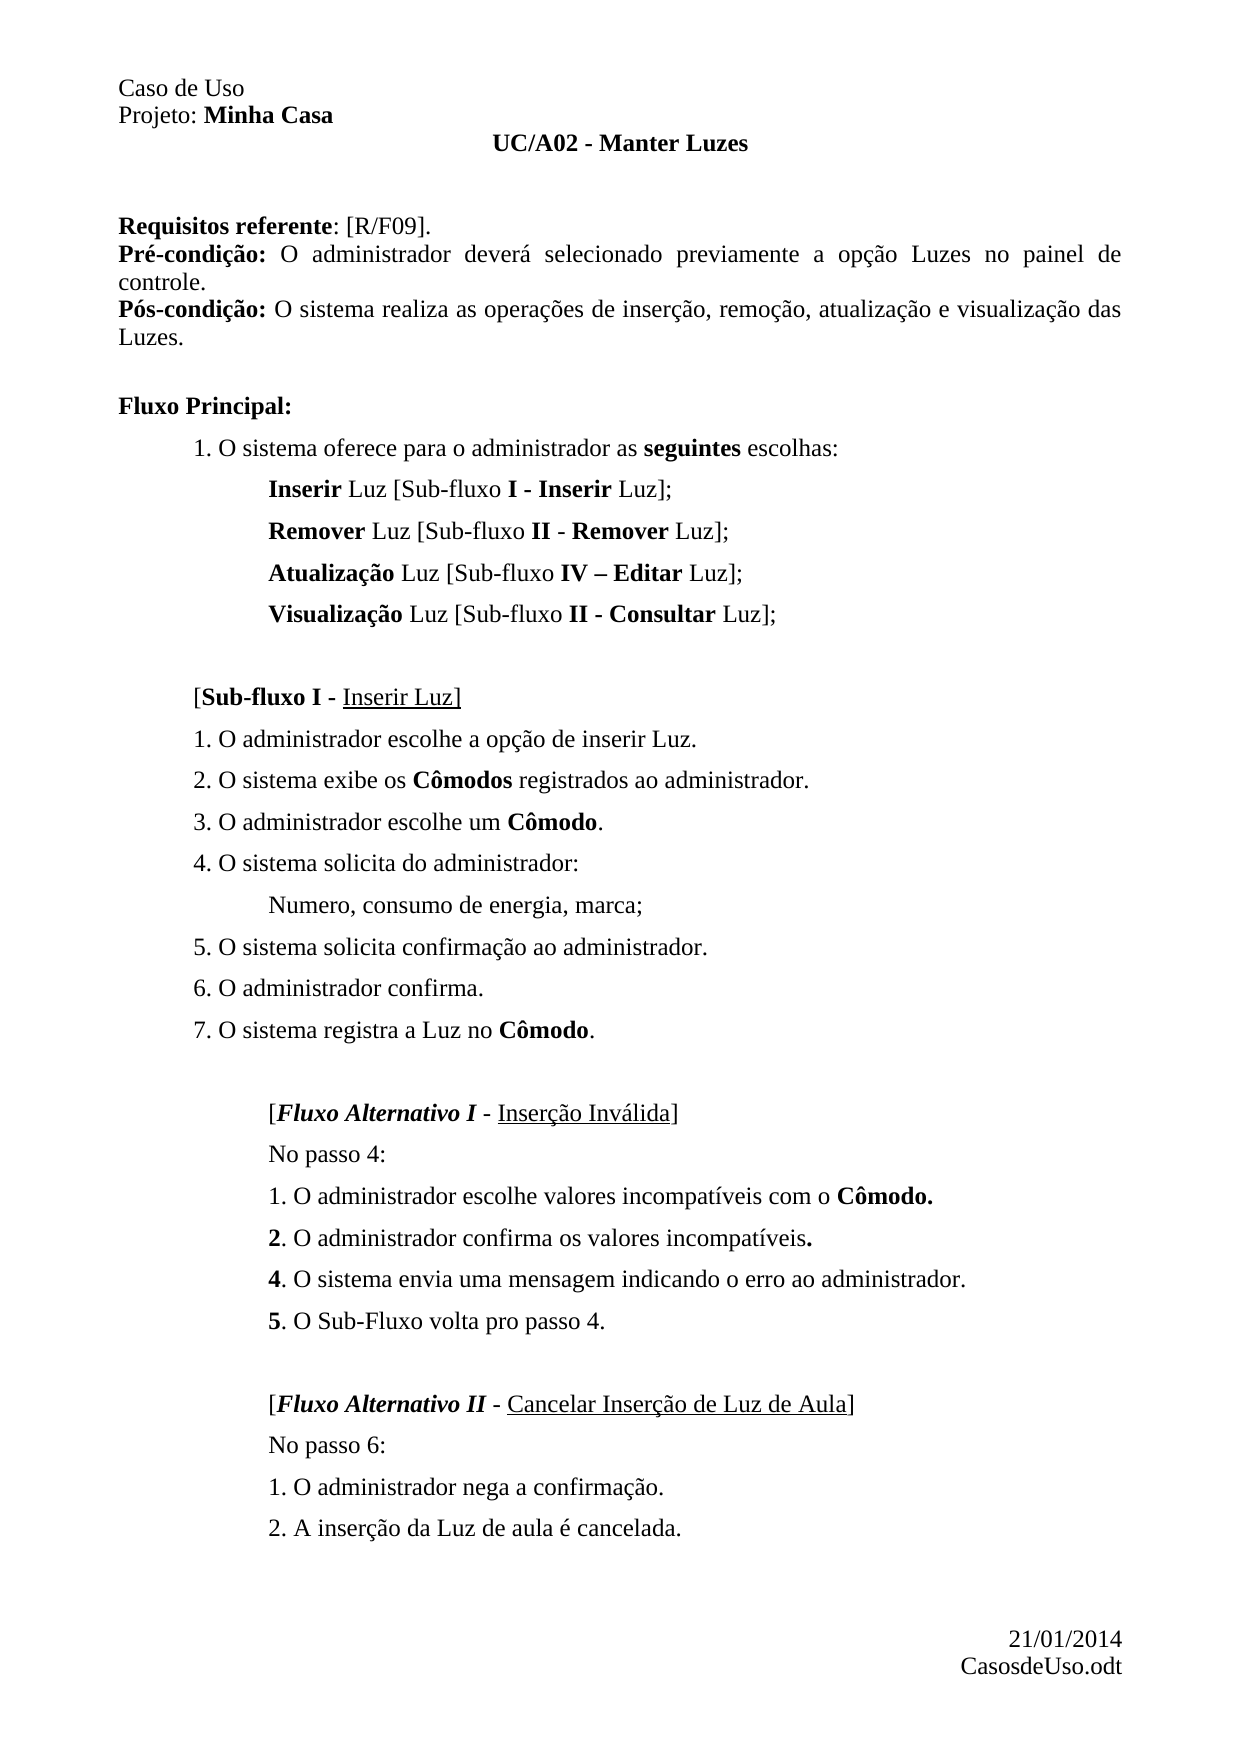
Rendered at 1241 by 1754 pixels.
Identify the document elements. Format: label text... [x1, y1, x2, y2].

text Remover Luz [Sub-fluxo II - Remover Luz]; [193, 517, 1122, 545]
text 5. O Sub-Fluxo volta pro passo 4. [193, 1307, 1122, 1334]
text 3. O administrador escolhe um Cômodo. [118, 808, 1122, 836]
text 2. O sistema exibe os Cômodos registrados ao administrador. [118, 766, 1122, 794]
text 2. A inserção da Luz de aula é cancelada. [193, 1514, 1122, 1542]
text 2. O administrador confirma os valores incompatíveis. [193, 1224, 1122, 1251]
text No passo 4: [193, 1141, 1122, 1168]
text 1. O administrador escolhe a opção de inserir Luz. [118, 725, 1122, 753]
text Atualização Luz [Sub-fluxo IV – Editar Luz]; [193, 559, 1122, 586]
text 1. O sistema oferece para o administrador as seguintes escolhas: [118, 434, 1122, 462]
text Requisitos referente: [R/F09]. [118, 212, 1122, 240]
text 4. O sistema solicita do administrador: [118, 849, 1122, 877]
text Inserir Luz [Sub-fluxo I - Inserir Luz]; [118, 476, 1122, 503]
text [Fluxo Alternativo II - Cancelar Inserção de Luz de Aula] [193, 1390, 1122, 1418]
text Fluxo Principal: [118, 392, 1122, 420]
text Pós-condição: O sistema realiza as operações de inserção, remoção, atualização e visualização das Luzes. [118, 295, 1122, 351]
text Numero, consumo de energia, marca; [268, 891, 1122, 919]
text 1. O administrador nega a confirmação. [193, 1473, 1122, 1501]
text [Sub-fluxo I - Inserir Luz] [118, 683, 1122, 711]
text UC/A02 - Manter Luzes [118, 129, 1122, 157]
text 7. O sistema registra a Luz no Cômodo. [118, 1016, 1122, 1043]
text 5. O sistema solicita confirmação ao administrador. [118, 933, 1122, 960]
text 1. O administrador escolhe valores incompatíveis com o Cômodo. [193, 1182, 1122, 1210]
text 6. O administrador confirma. [118, 974, 1122, 1002]
text Pré-condição: O administrador deverá selecionado previamente a opção Luzes no painel de controle. [118, 240, 1122, 295]
text 4. O sistema envia uma mensagem indicando o erro ao administrador. [193, 1265, 1122, 1293]
text [Fluxo Alternativo I - Inserção Inválida] [193, 1099, 1122, 1127]
text No passo 6: [193, 1431, 1122, 1459]
text Visualização Luz [Sub-fluxo II - Consultar Luz]; [193, 600, 1122, 628]
